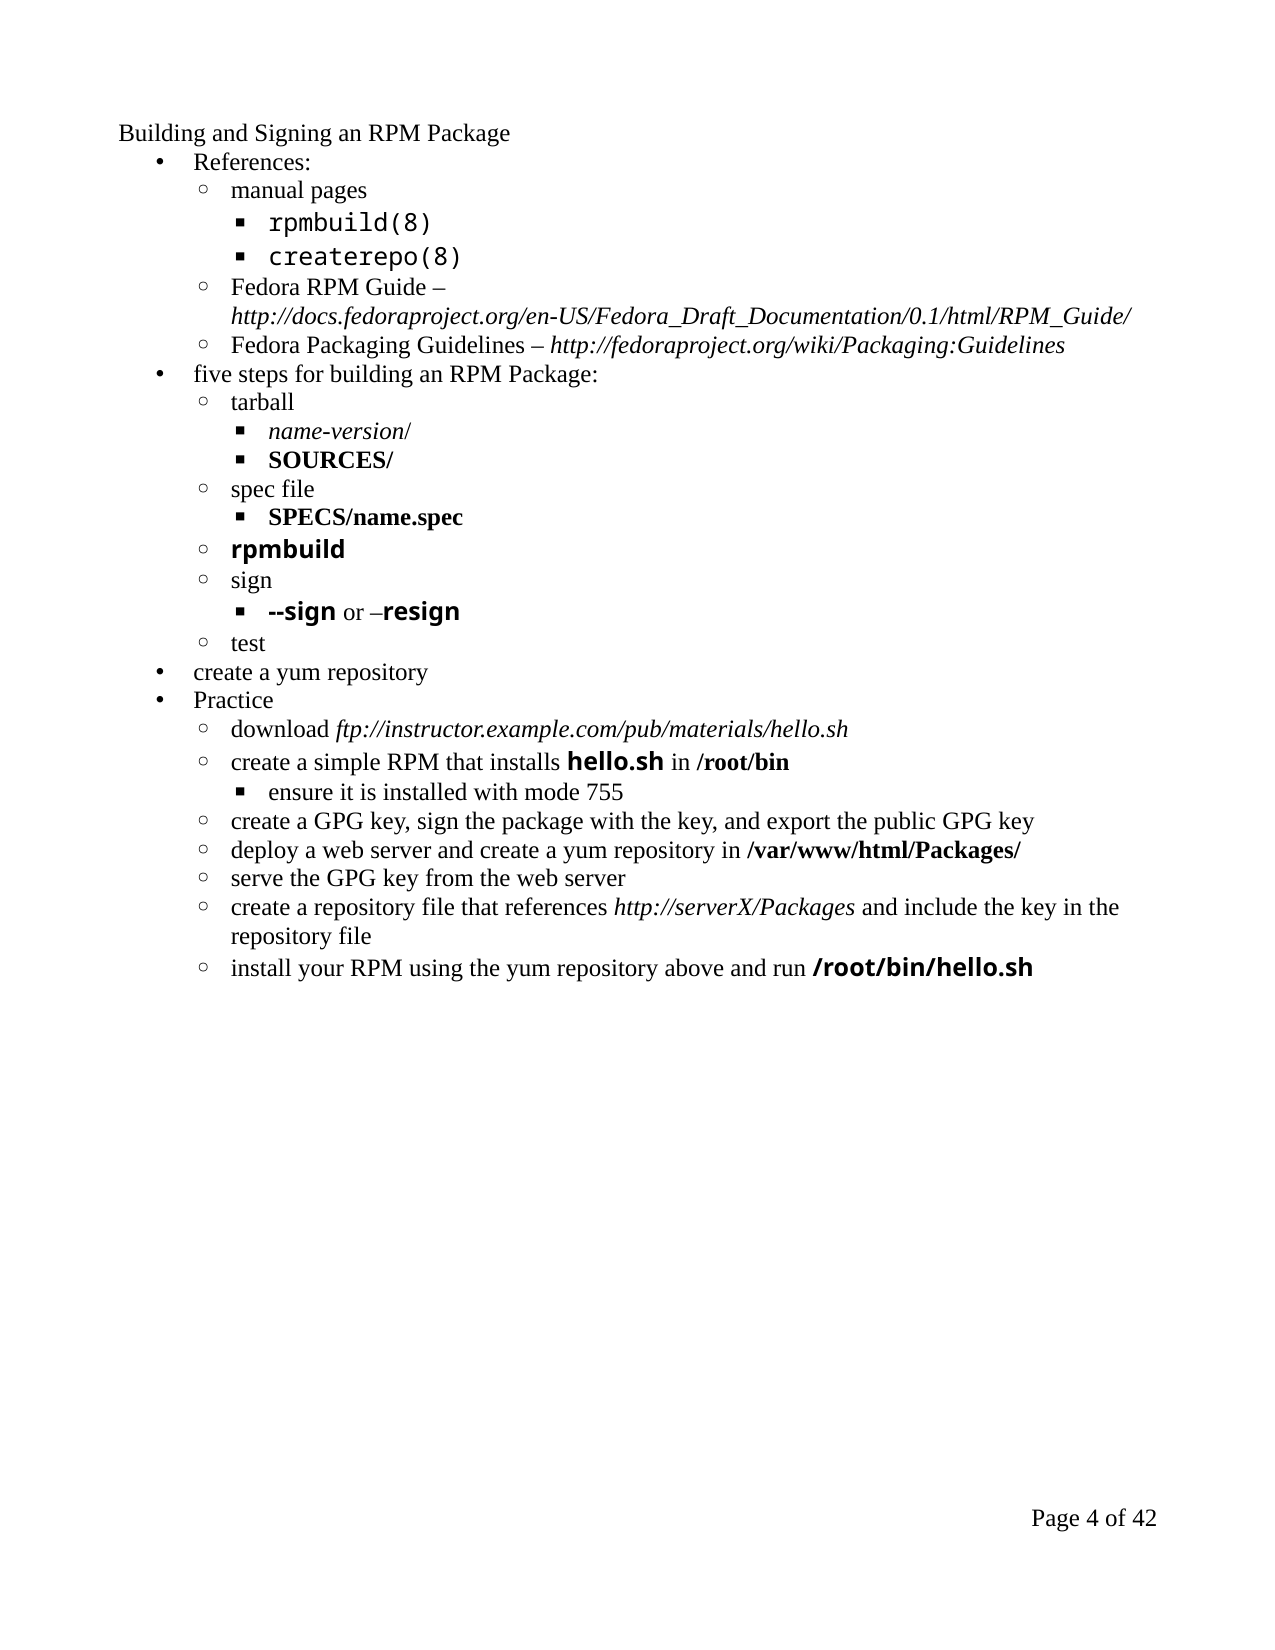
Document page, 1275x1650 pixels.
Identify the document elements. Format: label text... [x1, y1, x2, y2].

list ensure it is installed with mode 755 [231, 777, 1157, 806]
list Fedora Packaging Guidelines – http://fedoraproject.org/wiki/Packaging:Guidelines [193, 330, 1157, 359]
list Practice [156, 686, 1157, 714]
text Building and Signing an RPM Package [118, 118, 1157, 147]
list deploy a web server and create a yum repository in /var/www/html/Packages/ [193, 835, 1157, 863]
list install your RPM using the yum repository above and run /root/bin/hello.sh [193, 950, 1157, 984]
list createrepo(8) [231, 238, 1157, 272]
list create a yum repository [156, 657, 1157, 686]
list rpmbuild [193, 531, 1157, 565]
list download ftp://instructor.example.com/pub/materials/hello.sh [193, 714, 1157, 743]
list spec file [193, 474, 1157, 502]
list References: [156, 147, 1157, 176]
list create a repository file that references http://serverX/Packages and include the key in the repository file [193, 892, 1157, 950]
list sign [193, 565, 1157, 594]
list five steps for building an RPM Package: [156, 359, 1157, 387]
list name-version/ [231, 416, 1157, 445]
list SOURCES/ [231, 445, 1157, 474]
list Fedora RPM Guide – http://docs.fedoraproject.org/en-US/Fedora_Draft_Documentation/0.1/html/RPM_Guide/ [193, 272, 1157, 330]
list tarball [193, 387, 1157, 416]
list manual pages [193, 176, 1157, 204]
list create a simple RPM that installs hello.sh in /root/bin [193, 743, 1157, 777]
list --sign or –resign [231, 594, 1157, 628]
list test [193, 628, 1157, 657]
list rpmbuild(8) [231, 204, 1157, 238]
list serve the GPG key from the web server [193, 863, 1157, 892]
list SPECS/name.spec [231, 502, 1157, 531]
list create a GPG key, sign the package with the key, and export the public GPG key [193, 806, 1157, 835]
